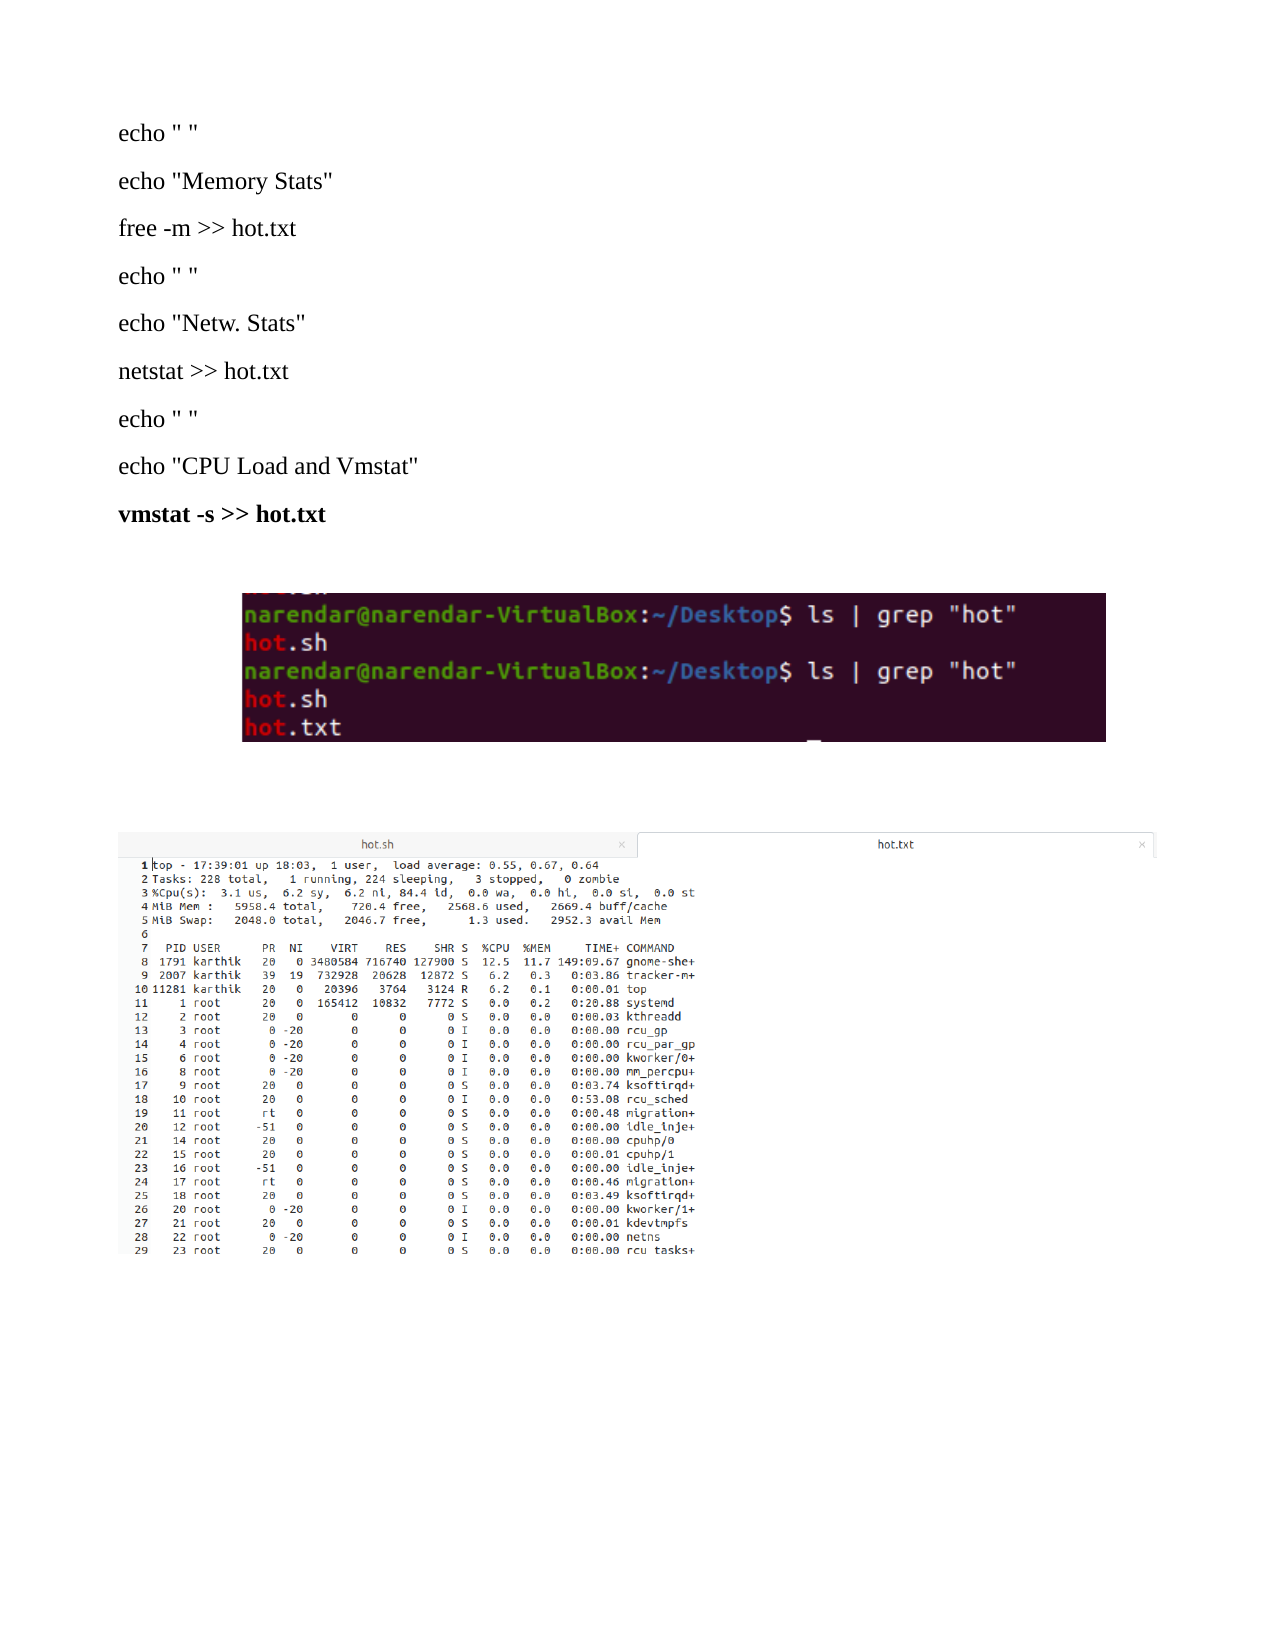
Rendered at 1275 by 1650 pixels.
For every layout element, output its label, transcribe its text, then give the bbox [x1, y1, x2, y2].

text echo "Netw. Stats" [118, 308, 1157, 337]
text echo "Memory Stats" [118, 166, 1157, 194]
text echo " " [118, 404, 1157, 432]
picture [118, 832, 1157, 1254]
text free -m >> hot.txt [118, 213, 1157, 242]
text echo " " [118, 118, 1157, 147]
text vmstat -s >> hot.txt [118, 499, 1157, 528]
text echo "CPU Load and Vmstat" [118, 451, 1157, 480]
text netstat >> hot.txt [118, 356, 1157, 385]
picture [241, 593, 1106, 742]
text echo " " [118, 261, 1157, 290]
